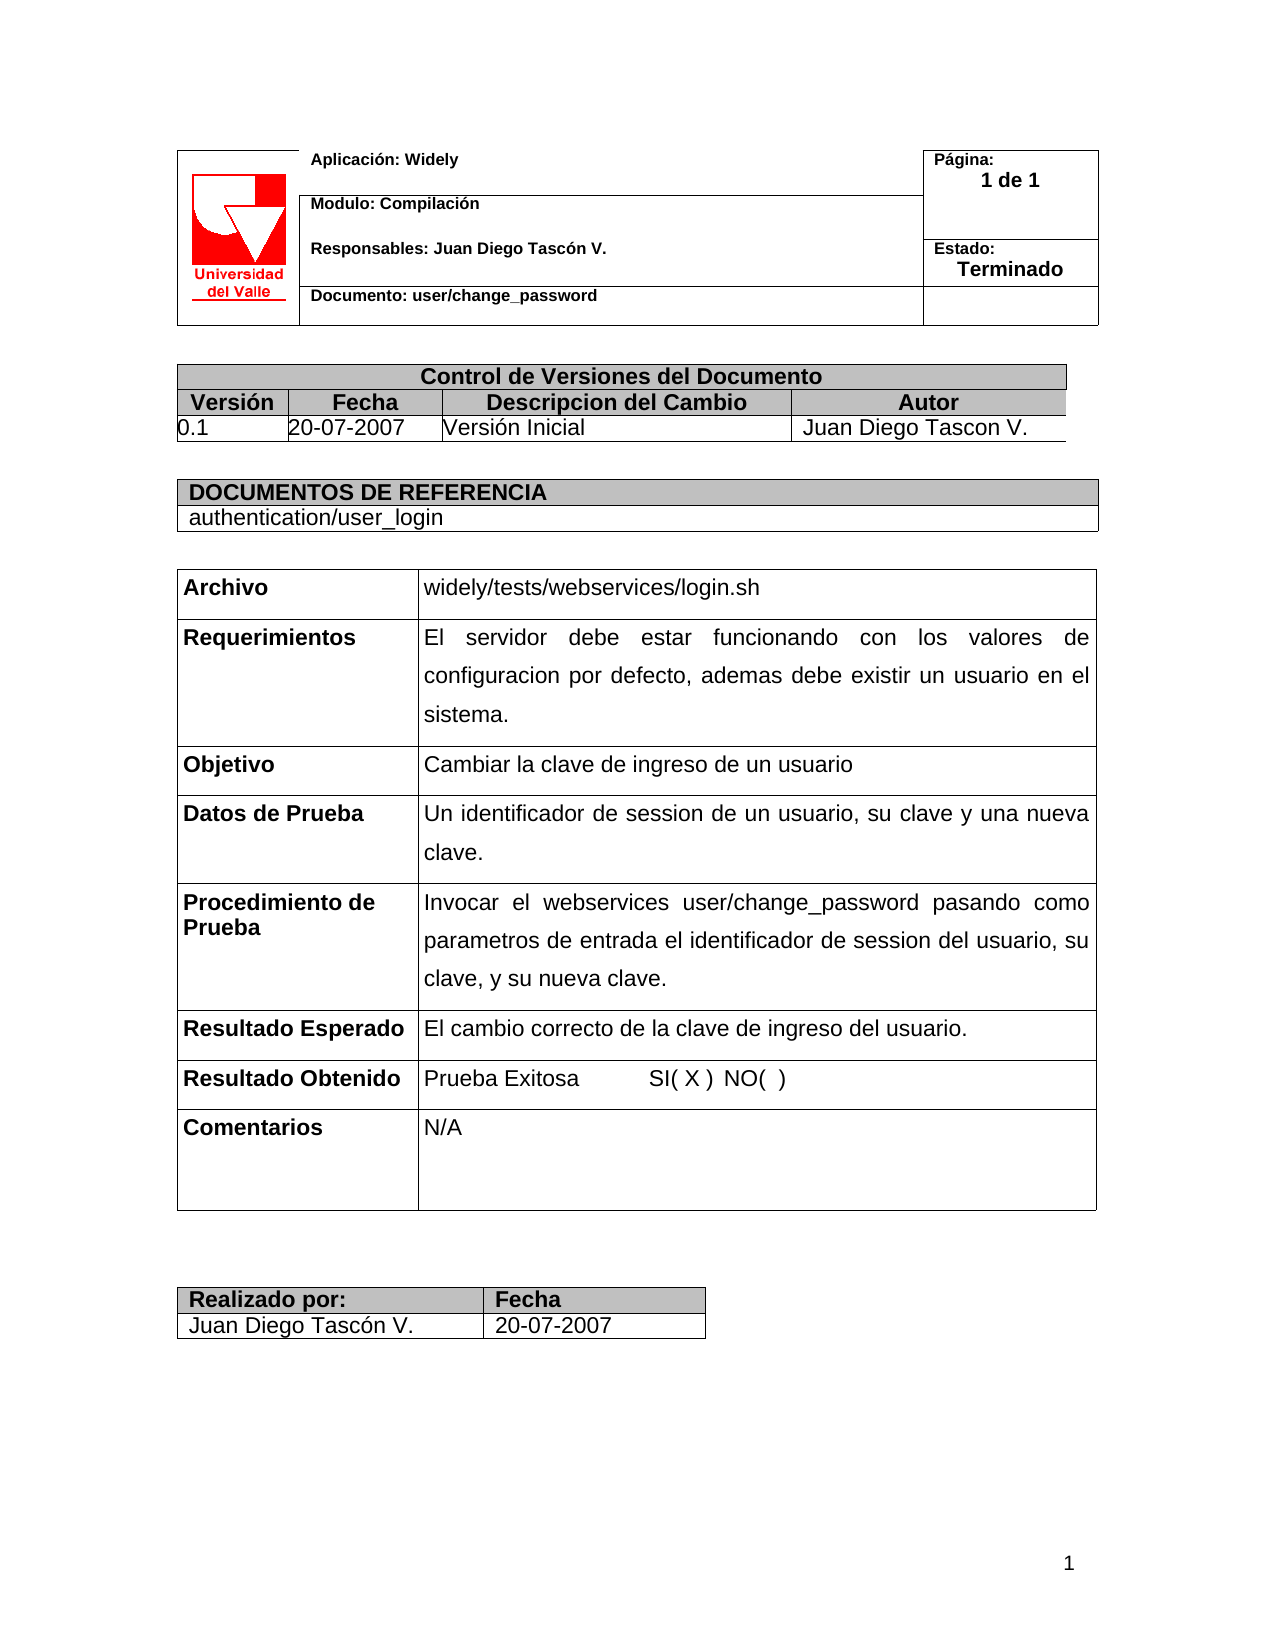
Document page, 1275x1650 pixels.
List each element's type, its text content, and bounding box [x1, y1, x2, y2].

table_header Control de Versiones del Documento [178, 365, 1066, 389]
table_cell Prueba Exitosa SI( X ) NO( ) [419, 1061, 1096, 1109]
table_cell El servidor debe estar funcionando con los valores de configuracion por defecto, ademas debe existir un usuario en el sistema. [419, 620, 1096, 746]
table_cell Requerimientos [178, 620, 418, 746]
table_cell 0.1 [178, 416, 288, 441]
table_header Página: 1 de 1 [924, 151, 1098, 239]
table_cell El cambio correcto de la clave de ingreso del usuario. [419, 1011, 1096, 1059]
table_cell Juan Diego Tascón V. [178, 1314, 483, 1338]
table_cell Versión Inicial [443, 416, 791, 441]
table_header Aplicación: Widely [299, 150, 923, 194]
table_header DOCUMENTOS DE REFERENCIA [178, 480, 1098, 505]
table_cell Invocar el webservices user/change_password pasando como parametros de entrada el identificador de session del usuario, su clave, y su nueva clave. [419, 884, 1096, 1010]
table_cell 20-07-2007 [289, 416, 442, 441]
table_cell Fecha [289, 390, 442, 415]
table_header Realizado por: [178, 1288, 483, 1313]
table_cell Versión [178, 390, 288, 415]
table_cell Documento: user/change_password [300, 287, 923, 325]
table_cell Estado: Terminado [924, 240, 1098, 286]
table_cell Modulo: Compilación [300, 196, 923, 239]
table_cell Datos de Prueba [178, 796, 418, 883]
table_header widely/tests/webservices/login.sh [419, 570, 1096, 619]
table_cell Objetivo [178, 747, 418, 795]
table_cell Un identificador de session de un usuario, su clave y una nueva clave. [419, 796, 1096, 883]
table_cell Comentarios [178, 1110, 418, 1210]
table_cell N/A [419, 1110, 1096, 1210]
table_cell Resultado Obtenido [178, 1061, 418, 1109]
table_cell Autor [792, 390, 1066, 415]
table_header Archivo [178, 570, 418, 619]
table_cell Resultado Esperado [178, 1011, 418, 1059]
table_cell Descripcion del Cambio [443, 390, 791, 415]
table_cell authentication/user_login [178, 506, 1098, 531]
table_header Fecha [484, 1288, 705, 1313]
table_cell Procedimiento de Prueba [178, 884, 418, 1010]
picture [190, 173, 287, 302]
table_cell Juan Diego Tascon V. [792, 416, 1066, 441]
table_cell Responsables: Juan Diego Tascón V. [300, 239, 923, 286]
table_cell Cambiar la clave de ingreso de un usuario [419, 747, 1096, 795]
table_cell [924, 287, 1098, 325]
table_cell 20-07-2007 [484, 1314, 705, 1338]
table_header [178, 151, 299, 325]
